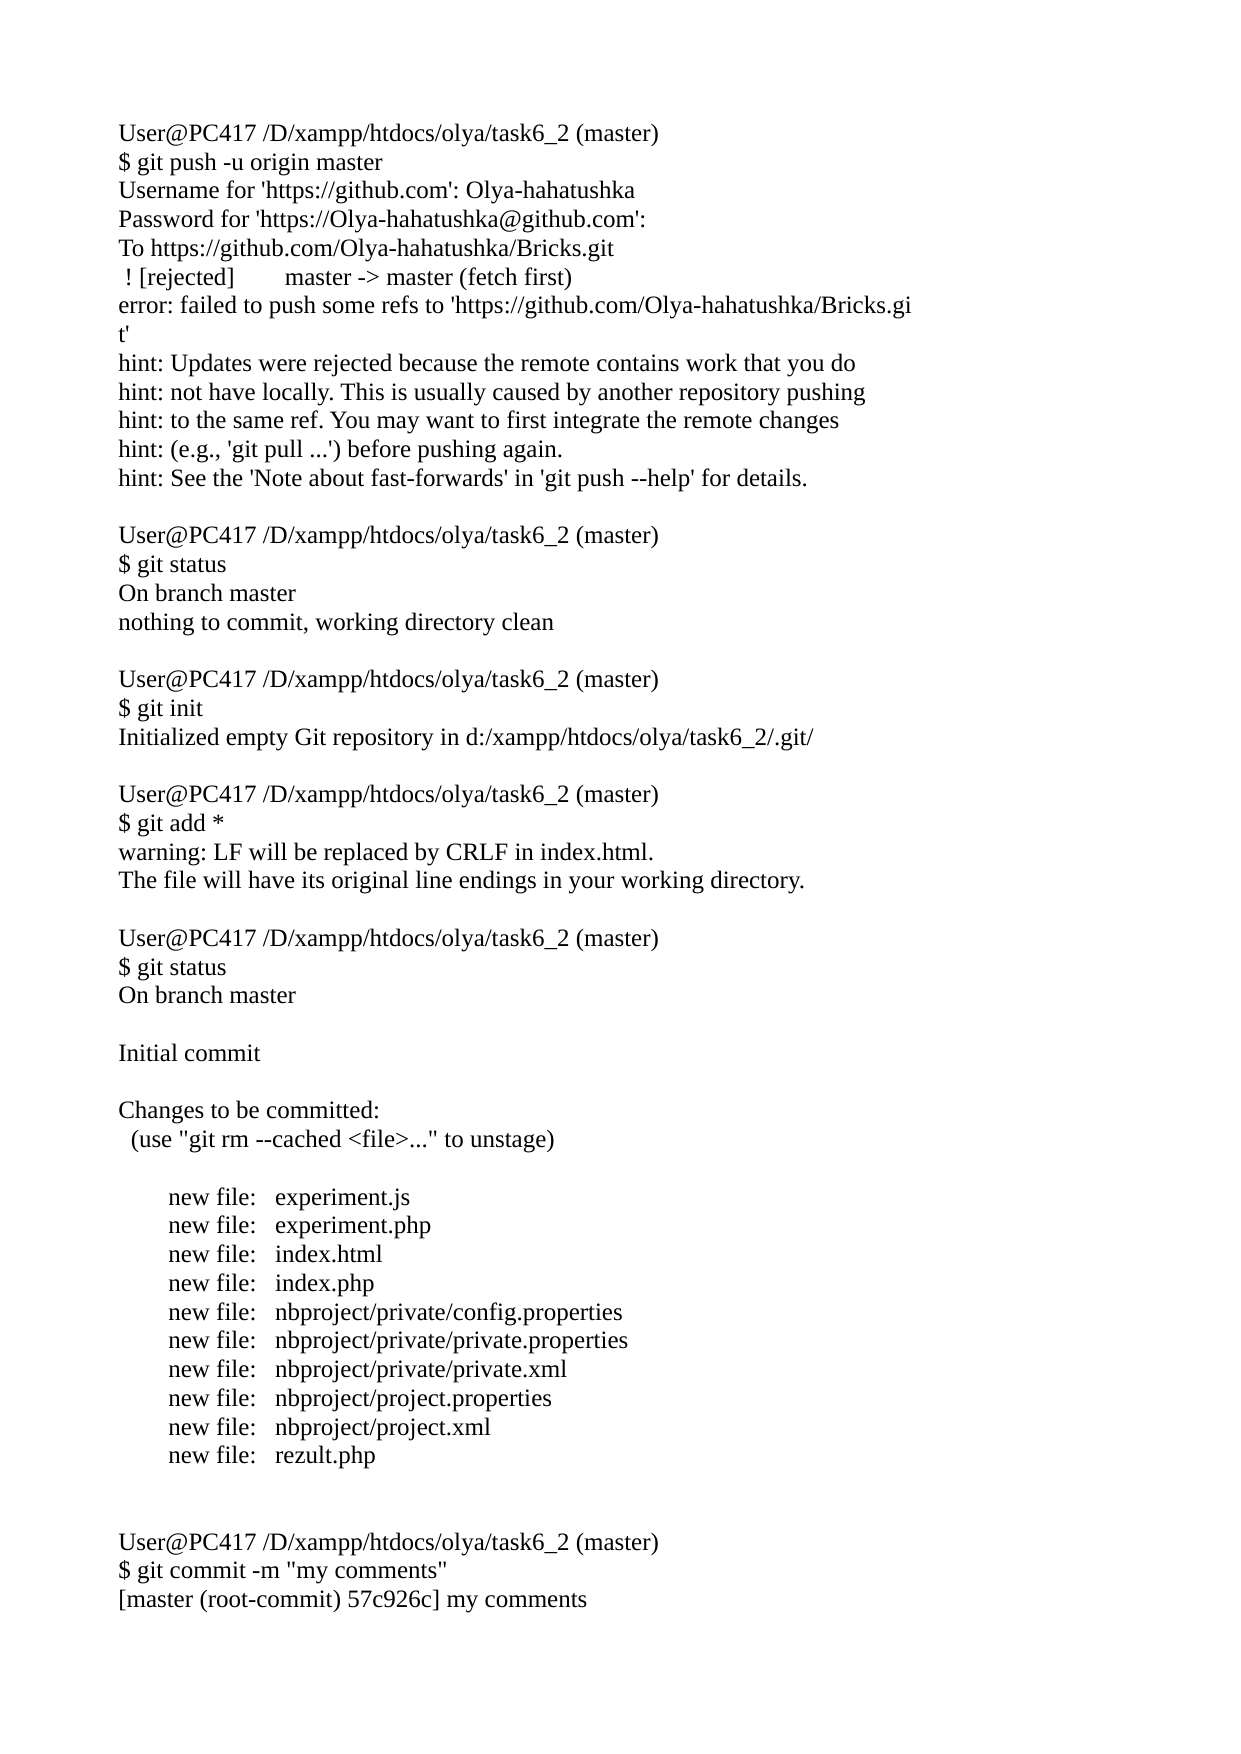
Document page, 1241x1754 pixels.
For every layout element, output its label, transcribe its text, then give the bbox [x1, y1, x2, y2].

text hint: See the 'Note about fast-forwards' in 'git push --help' for details. [118, 463, 1122, 492]
text new file: nbproject/private/private.xml [118, 1354, 1122, 1383]
text Changes to be committed: [118, 1096, 1122, 1124]
text User@PC417 /D/xampp/htdocs/olya/task6_2 (master) [118, 664, 1122, 693]
text new file: nbproject/private/private.properties [118, 1326, 1122, 1354]
text new file: experiment.php [118, 1211, 1122, 1239]
text User@PC417 /D/xampp/htdocs/olya/task6_2 (master) [118, 1527, 1122, 1556]
text warning: LF will be replaced by CRLF in index.html. [118, 837, 1122, 866]
text User@PC417 /D/xampp/htdocs/olya/task6_2 (master) [118, 779, 1122, 808]
text new file: index.php [118, 1268, 1122, 1297]
text hint: Updates were rejected because the remote contains work that you do [118, 348, 1122, 377]
text error: failed to push some refs to 'https://github.com/Olya-hahatushka/Bricks.gi [118, 291, 1122, 319]
text User@PC417 /D/xampp/htdocs/olya/task6_2 (master) [118, 118, 1122, 147]
text nothing to commit, working directory clean [118, 607, 1122, 636]
text To https://github.com/Olya-hahatushka/Bricks.git [118, 233, 1122, 262]
text new file: nbproject/project.properties [118, 1383, 1122, 1412]
text hint: not have locally. This is usually caused by another repository pushing [118, 377, 1122, 406]
text The file will have its original line endings in your working directory. [118, 866, 1122, 894]
text [master (root-commit) 57c926c] my comments [118, 1584, 1122, 1613]
text User@PC417 /D/xampp/htdocs/olya/task6_2 (master) [118, 521, 1122, 549]
text Initial commit [118, 1038, 1122, 1067]
text Password for 'https://Olya-hahatushka@github.com': [118, 204, 1122, 233]
text $ git init [118, 693, 1122, 722]
text new file: experiment.js [118, 1182, 1122, 1211]
text On branch master [118, 578, 1122, 607]
text On branch master [118, 981, 1122, 1009]
text User@PC417 /D/xampp/htdocs/olya/task6_2 (master) [118, 923, 1122, 952]
text $ git add * [118, 808, 1122, 837]
text Initialized empty Git repository in d:/xampp/htdocs/olya/task6_2/.git/ [118, 722, 1122, 751]
text $ git push -u origin master [118, 147, 1122, 176]
text $ git commit -m "my comments" [118, 1556, 1122, 1584]
text new file: nbproject/project.xml [118, 1412, 1122, 1441]
text t' [118, 319, 1122, 348]
text (use "git rm --cached <file>..." to unstage) [118, 1124, 1122, 1153]
text $ git status [118, 952, 1122, 981]
text new file: rezult.php [118, 1441, 1122, 1469]
text $ git status [118, 549, 1122, 578]
text hint: (e.g., 'git pull ...') before pushing again. [118, 434, 1122, 463]
text hint: to the same ref. You may want to first integrate the remote changes [118, 406, 1122, 434]
text Username for 'https://github.com': Olya-hahatushka [118, 176, 1122, 204]
text new file: nbproject/private/config.properties [118, 1297, 1122, 1326]
text ! [rejected] master -> master (fetch first) [118, 262, 1122, 291]
text new file: index.html [118, 1239, 1122, 1268]
